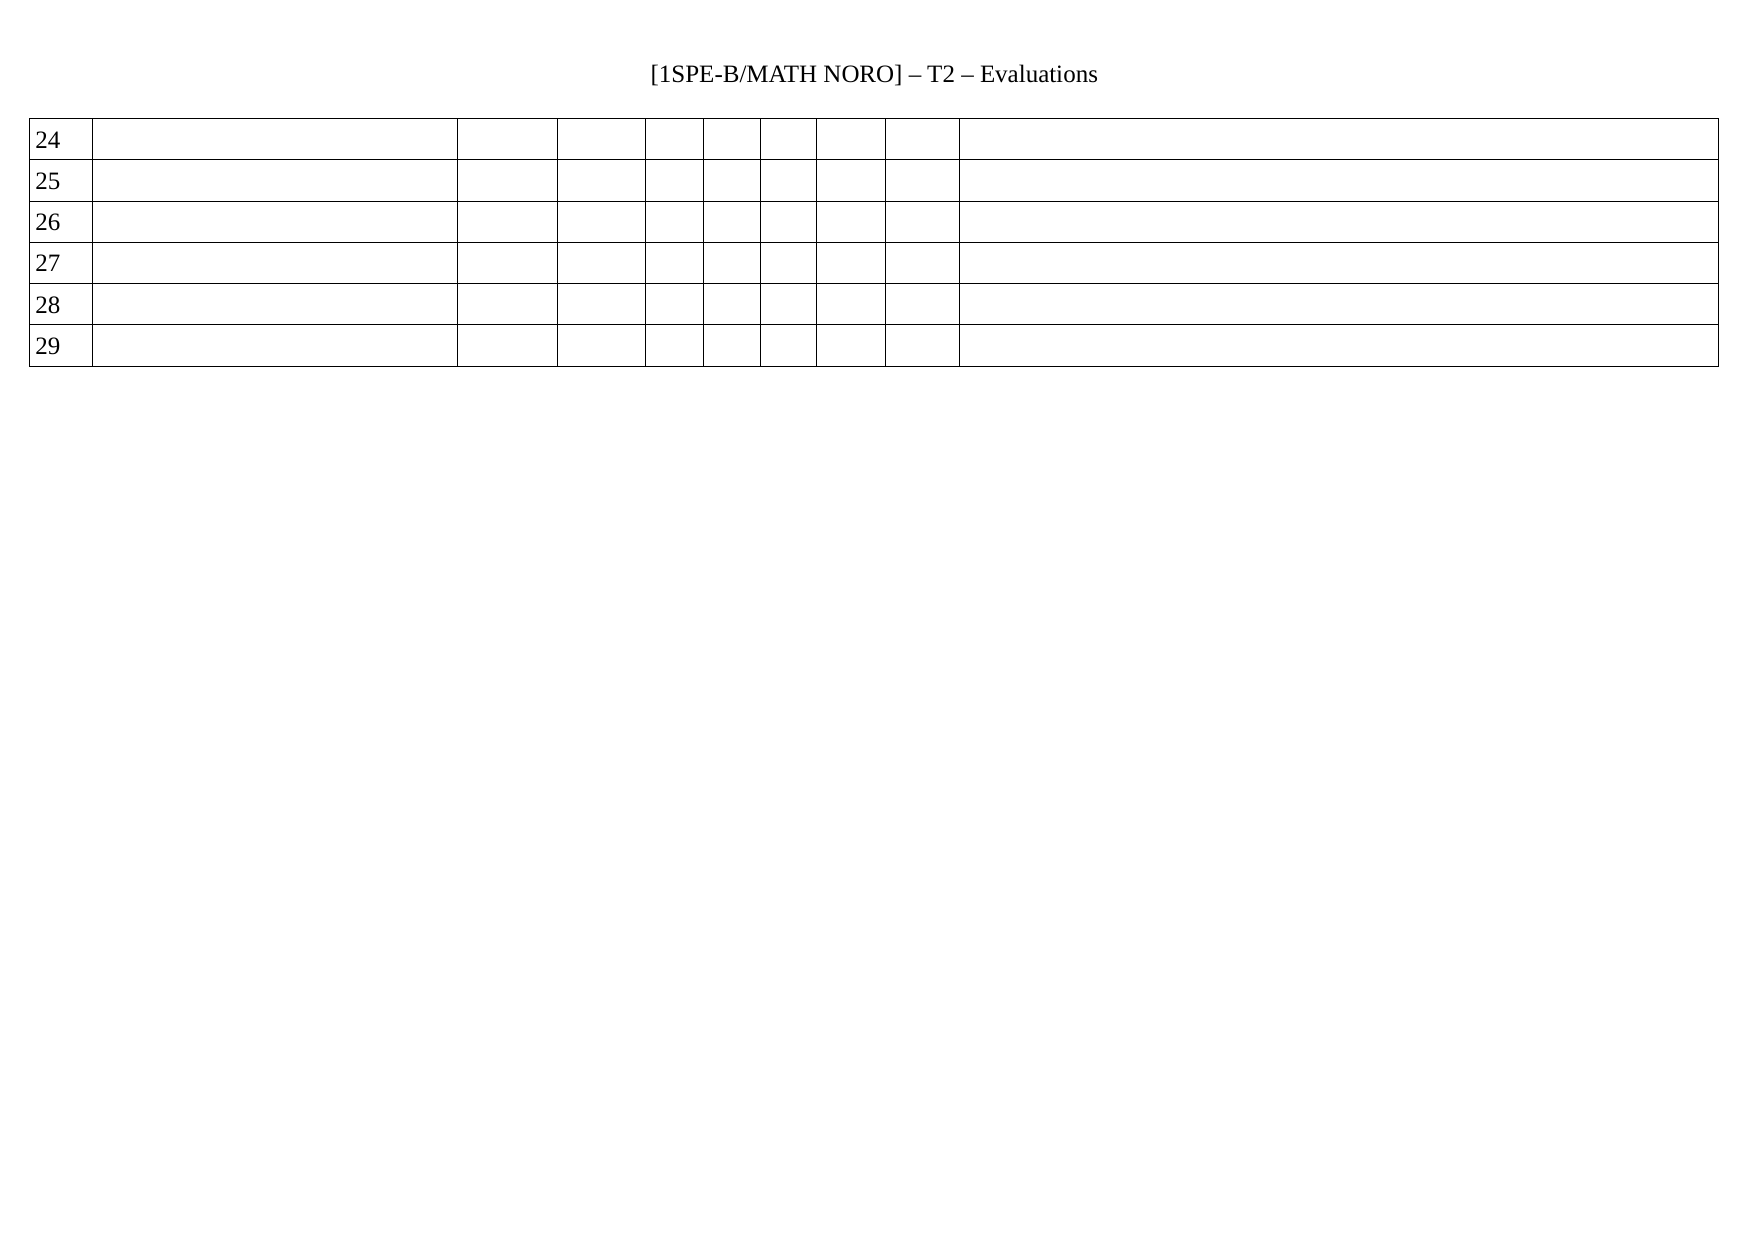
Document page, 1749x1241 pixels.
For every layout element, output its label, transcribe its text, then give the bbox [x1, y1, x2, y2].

table_cell [93, 243, 457, 283]
table_cell [817, 325, 885, 366]
table_cell [960, 119, 1718, 159]
table_cell [704, 325, 760, 366]
table_cell [960, 243, 1718, 283]
table_cell [817, 202, 885, 242]
table_cell [704, 202, 760, 242]
table_cell [886, 160, 959, 201]
table_cell [817, 160, 885, 201]
table_cell 24 [30, 119, 92, 159]
table_cell [960, 202, 1718, 242]
table_cell [646, 243, 703, 283]
table_cell [761, 243, 816, 283]
table_cell [960, 284, 1718, 324]
table_cell [93, 119, 457, 159]
table_cell [704, 119, 760, 159]
table_cell [886, 284, 959, 324]
table_cell [886, 243, 959, 283]
table_cell [646, 160, 703, 201]
table_cell [817, 243, 885, 283]
table_cell [458, 202, 557, 242]
table_cell [93, 160, 457, 201]
table_cell 28 [30, 284, 92, 324]
table_cell [817, 119, 885, 159]
table_cell [558, 160, 645, 201]
table_cell [960, 325, 1718, 366]
table_cell [646, 119, 703, 159]
table_cell 29 [30, 325, 92, 366]
table_cell [93, 284, 457, 324]
table_cell [558, 119, 645, 159]
table_cell [761, 160, 816, 201]
table_cell [458, 160, 557, 201]
table_cell [558, 325, 645, 366]
table_cell [761, 284, 816, 324]
table_cell [761, 325, 816, 366]
table_cell [558, 284, 645, 324]
table_cell [458, 325, 557, 366]
table_cell [646, 284, 703, 324]
table_cell 26 [30, 202, 92, 242]
table_cell [704, 160, 760, 201]
table_cell [458, 119, 557, 159]
table_cell [558, 243, 645, 283]
table_cell [886, 119, 959, 159]
table_cell 27 [30, 243, 92, 283]
table_cell [886, 325, 959, 366]
table_cell [761, 119, 816, 159]
table_cell [93, 202, 457, 242]
table_cell [458, 243, 557, 283]
table_cell [93, 325, 457, 366]
table_cell [704, 284, 760, 324]
table_cell [646, 202, 703, 242]
table_cell [960, 160, 1718, 201]
table_cell [704, 243, 760, 283]
table_cell [558, 202, 645, 242]
table_cell [458, 284, 557, 324]
table_cell 25 [30, 160, 92, 201]
table_cell [817, 284, 885, 324]
table_cell [646, 325, 703, 366]
table_cell [886, 202, 959, 242]
table_cell [761, 202, 816, 242]
